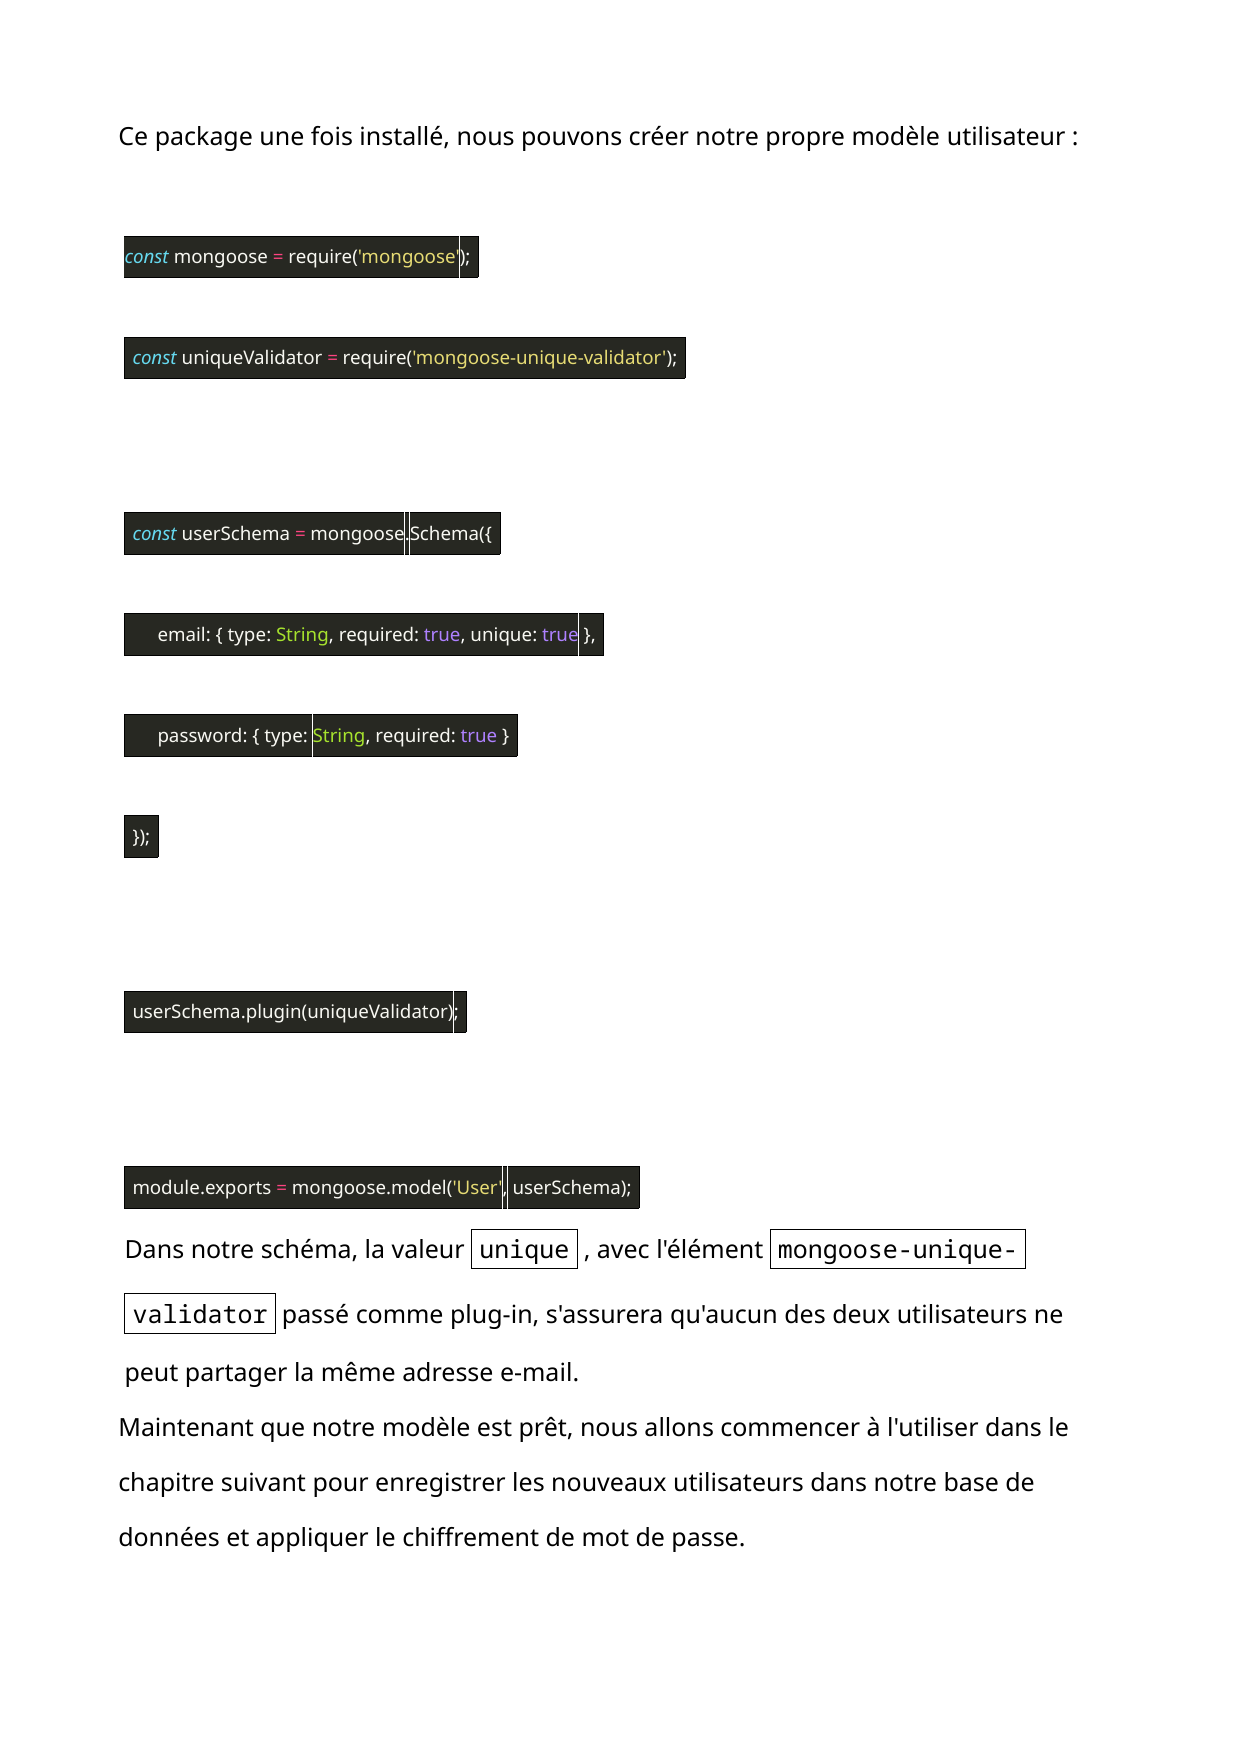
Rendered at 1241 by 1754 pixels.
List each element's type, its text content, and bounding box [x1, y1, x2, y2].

text }); [125, 816, 158, 857]
text [686, 337, 1111, 378]
text email: { type: String, required: true, unique: true }, [125, 614, 603, 655]
text Dans notre schéma, la valeur unique , avec l'élément mongoose-unique-validator passé comme plug-in, s'assurera qu'aucun des deux utilisateurs ne peut partager la même adresse e-mail. [124, 1228, 1116, 1388]
text [479, 236, 1111, 277]
text const mongoose = require('mongoose'); [124, 237, 478, 277]
text [640, 1166, 1111, 1208]
text [159, 815, 1111, 857]
text const uniqueValidator = require('mongoose-unique-validator'); [125, 338, 685, 378]
text Ce package une fois installé, nous pouvons créer notre propre modèle utilisateur : [118, 118, 1122, 152]
text [501, 512, 1111, 554]
text password: { type: String, required: true } [125, 715, 517, 756]
text const userSchema = mongoose.Schema({ [125, 513, 500, 554]
text [518, 714, 1111, 756]
text [604, 613, 1111, 655]
text Maintenant que notre modèle est prêt, nous allons commencer à l'utiliser dans le chapitre suivant pour enregistrer les nouveaux utilisateurs dans notre base de données et appliquer le chiffrement de mot de passe. [118, 1409, 1122, 1554]
text module.exports = mongoose.model('User', userSchema); [125, 1167, 639, 1208]
text [467, 991, 1111, 1032]
text userSchema.plugin(uniqueValidator); [125, 992, 466, 1032]
